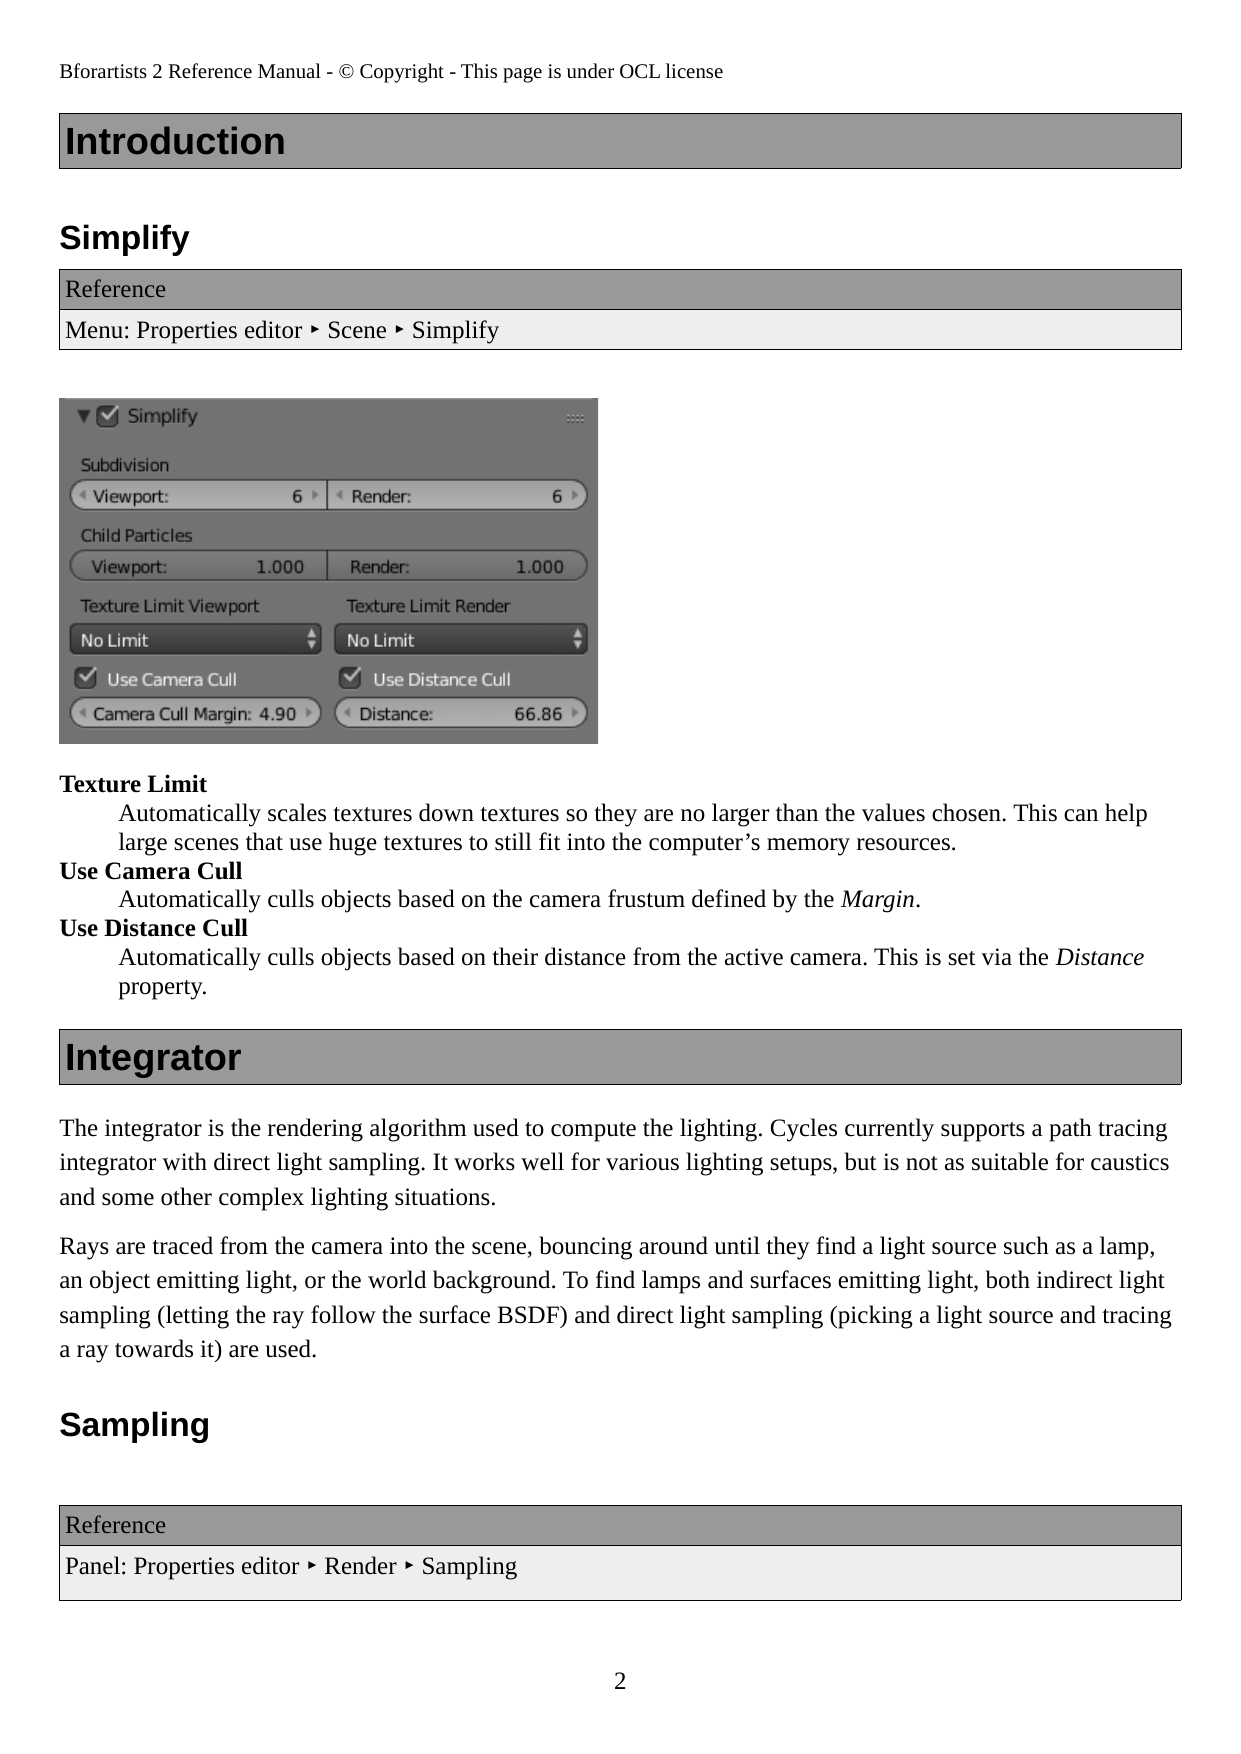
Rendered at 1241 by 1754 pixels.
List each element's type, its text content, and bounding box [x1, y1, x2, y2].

table_cell Panel: Properties editor ‣ Render ‣ Sampling [60, 1546, 1181, 1600]
text Rays are traced from the camera into the scene, bouncing around until they find a light source such as a lamp, an object emitting light, or the world background. To find lamps and surfaces emitting light, both indirect light sampling (letting the ray follow the surface BSDF) and direct light sampling (picking a light source and tracing a ray towards it) are used. [59, 1231, 1181, 1363]
table_header Reference [60, 270, 1181, 309]
list Automatically scales textures down textures so they are no larger than the values chosen. This can help large scenes that use huge textures to still fit into the computer’s memory resources. [118, 798, 1181, 856]
subtitle Texture Limit [59, 769, 1181, 798]
subtitle Use Camera Cull [59, 856, 1181, 884]
subtitle Use Distance Cull [59, 913, 1181, 942]
table_header Integrator [60, 1030, 1181, 1084]
table_header Introduction [60, 114, 1181, 168]
picture [59, 398, 599, 744]
text The integrator is the rendering algorithm used to compute the lighting. Cycles currently supports a path tracing integrator with direct light sampling. It works well for various lighting setups, but is not as suitable for caustics and some other complex lighting situations. [59, 1113, 1181, 1211]
subtitle Simplify [59, 217, 1181, 256]
table_header Reference [60, 1506, 1181, 1545]
subtitle Sampling [59, 1404, 1181, 1443]
list Automatically culls objects based on the camera frustum defined by the Margin. [118, 884, 1181, 913]
table_cell Menu: Properties editor ‣ Scene ‣ Simplify [60, 310, 1181, 349]
list Automatically culls objects based on their distance from the active camera. This is set via the Distance property. [118, 942, 1181, 999]
